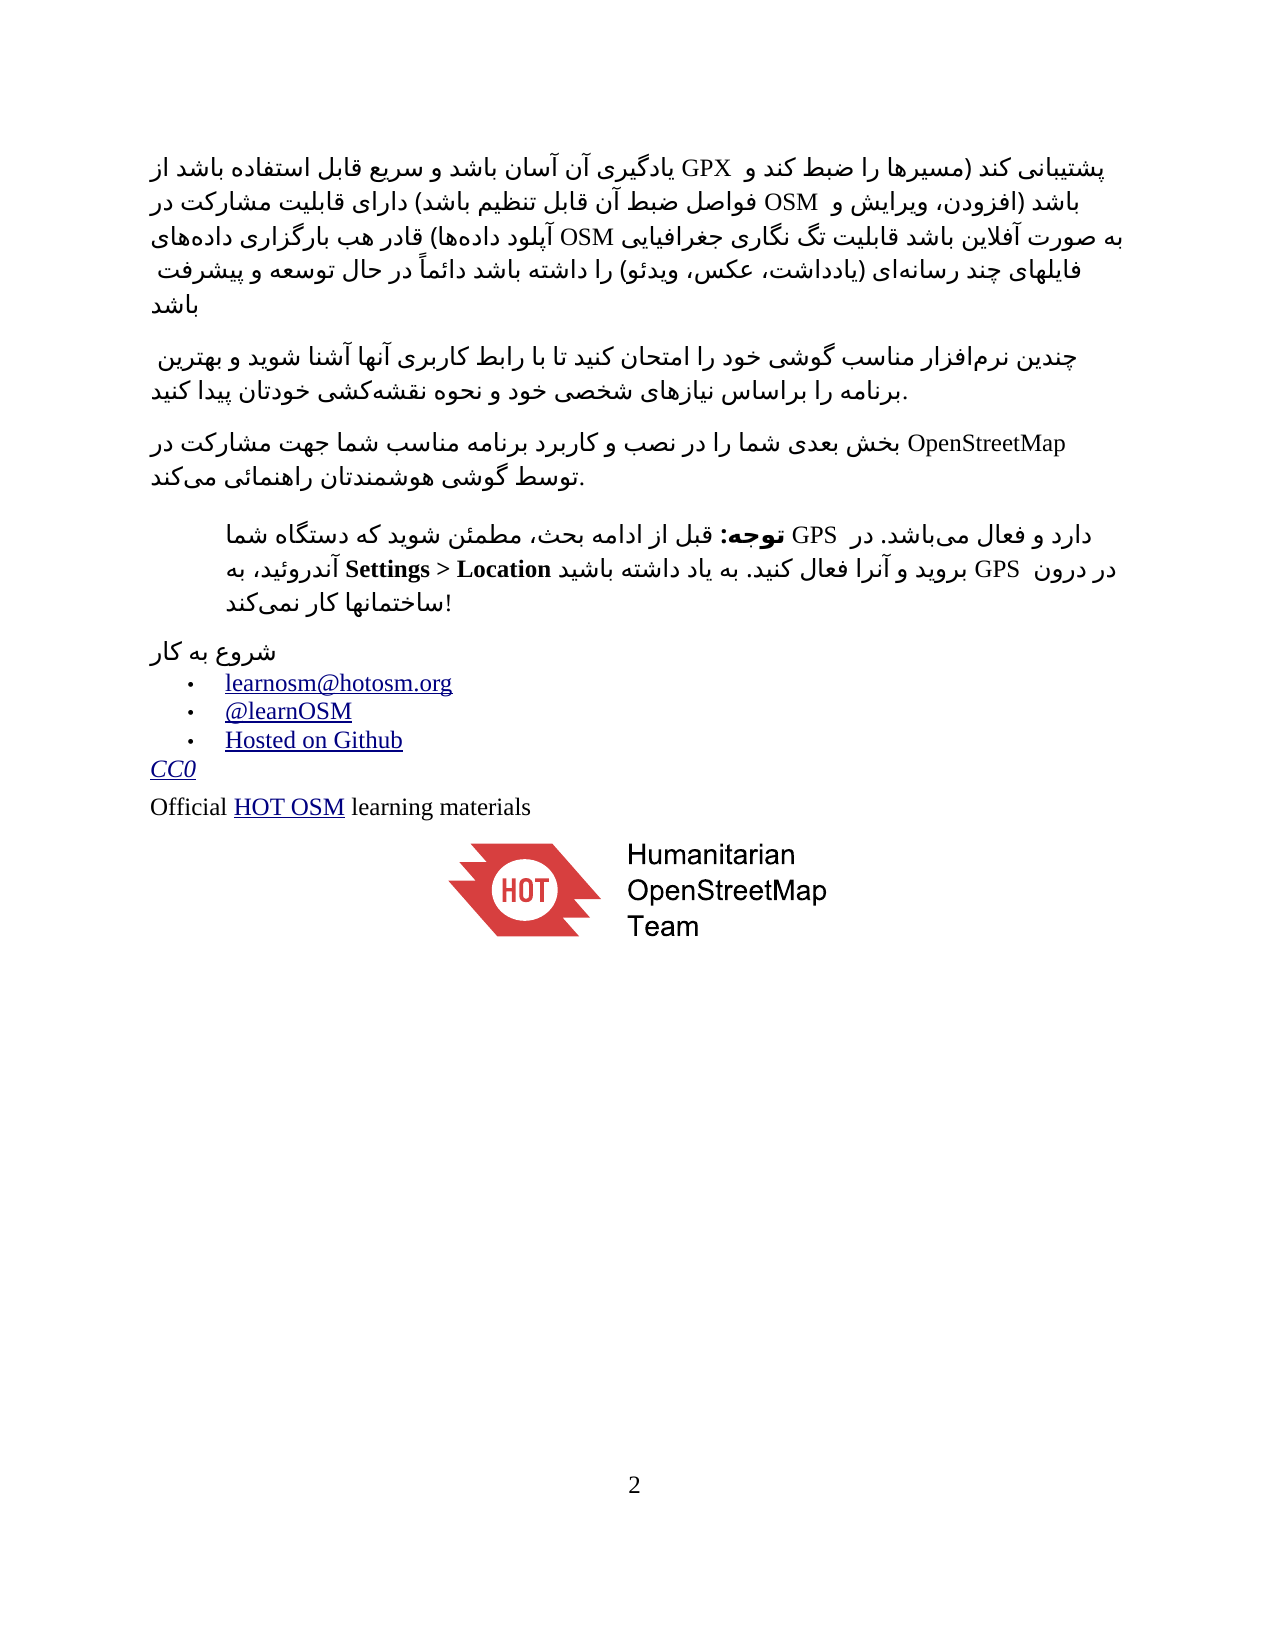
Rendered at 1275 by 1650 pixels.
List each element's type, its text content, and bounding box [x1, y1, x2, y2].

text شروع به کار [150, 633, 1125, 668]
text Official HOT OSM learning materials [150, 792, 1125, 820]
text چندین نرم‌افزار مناسب گوشی خود را امتحان کنید تا با رابط کاربری آنها آشنا شوید و بهترین برنامه را براساس نیازهای شخصی خود و نحوه نقشه‌کشی خودتان پیدا کنید. [150, 338, 1125, 406]
list @learnOSM [187, 696, 1125, 725]
text توجه: قبل از ادامه بحث، مطمئن شوید که دستگاه شما GPS دارد و فعال می‌باشد. در آندروئید، به Settings > Location بروید و آنرا فعال کنید. به یاد داشته باشید GPS در درون ساختمانها کار نمی‌کند! [225, 516, 1125, 618]
text بخش بعدی شما را در نصب و کاربرد برنامه‌ مناسب شما جهت مشارکت در OpenStreetMap توسط گوشی هوشمندتان راهنمائی می‌کند. [150, 424, 1125, 492]
list Hosted on Github [187, 725, 1125, 754]
list learnosm@hotosm.org [187, 668, 1125, 696]
text یادگیری آن آسان باشد و سریع قابل استفاده باشد از GPX پشتیبانی کند (مسیرها را ضبط کند و فواصل ضبط آن قابل تنظیم باشد) دارای قابلیت مشارکت در OSM باشد (افزودن، ویرایش و آپلود داده‌ها) قادر هب بارگزاری داده‌های OSM به صورت آفلاین باشد قابلیت تگ نگاری جغرافیایی فایلهای چند رسانه‌ای (یادداشت، عکس، ویدئو) را داشته باشد دائماً در حال توسعه و پیشرفت باشد [150, 150, 1125, 320]
text CC0 [150, 754, 1125, 783]
